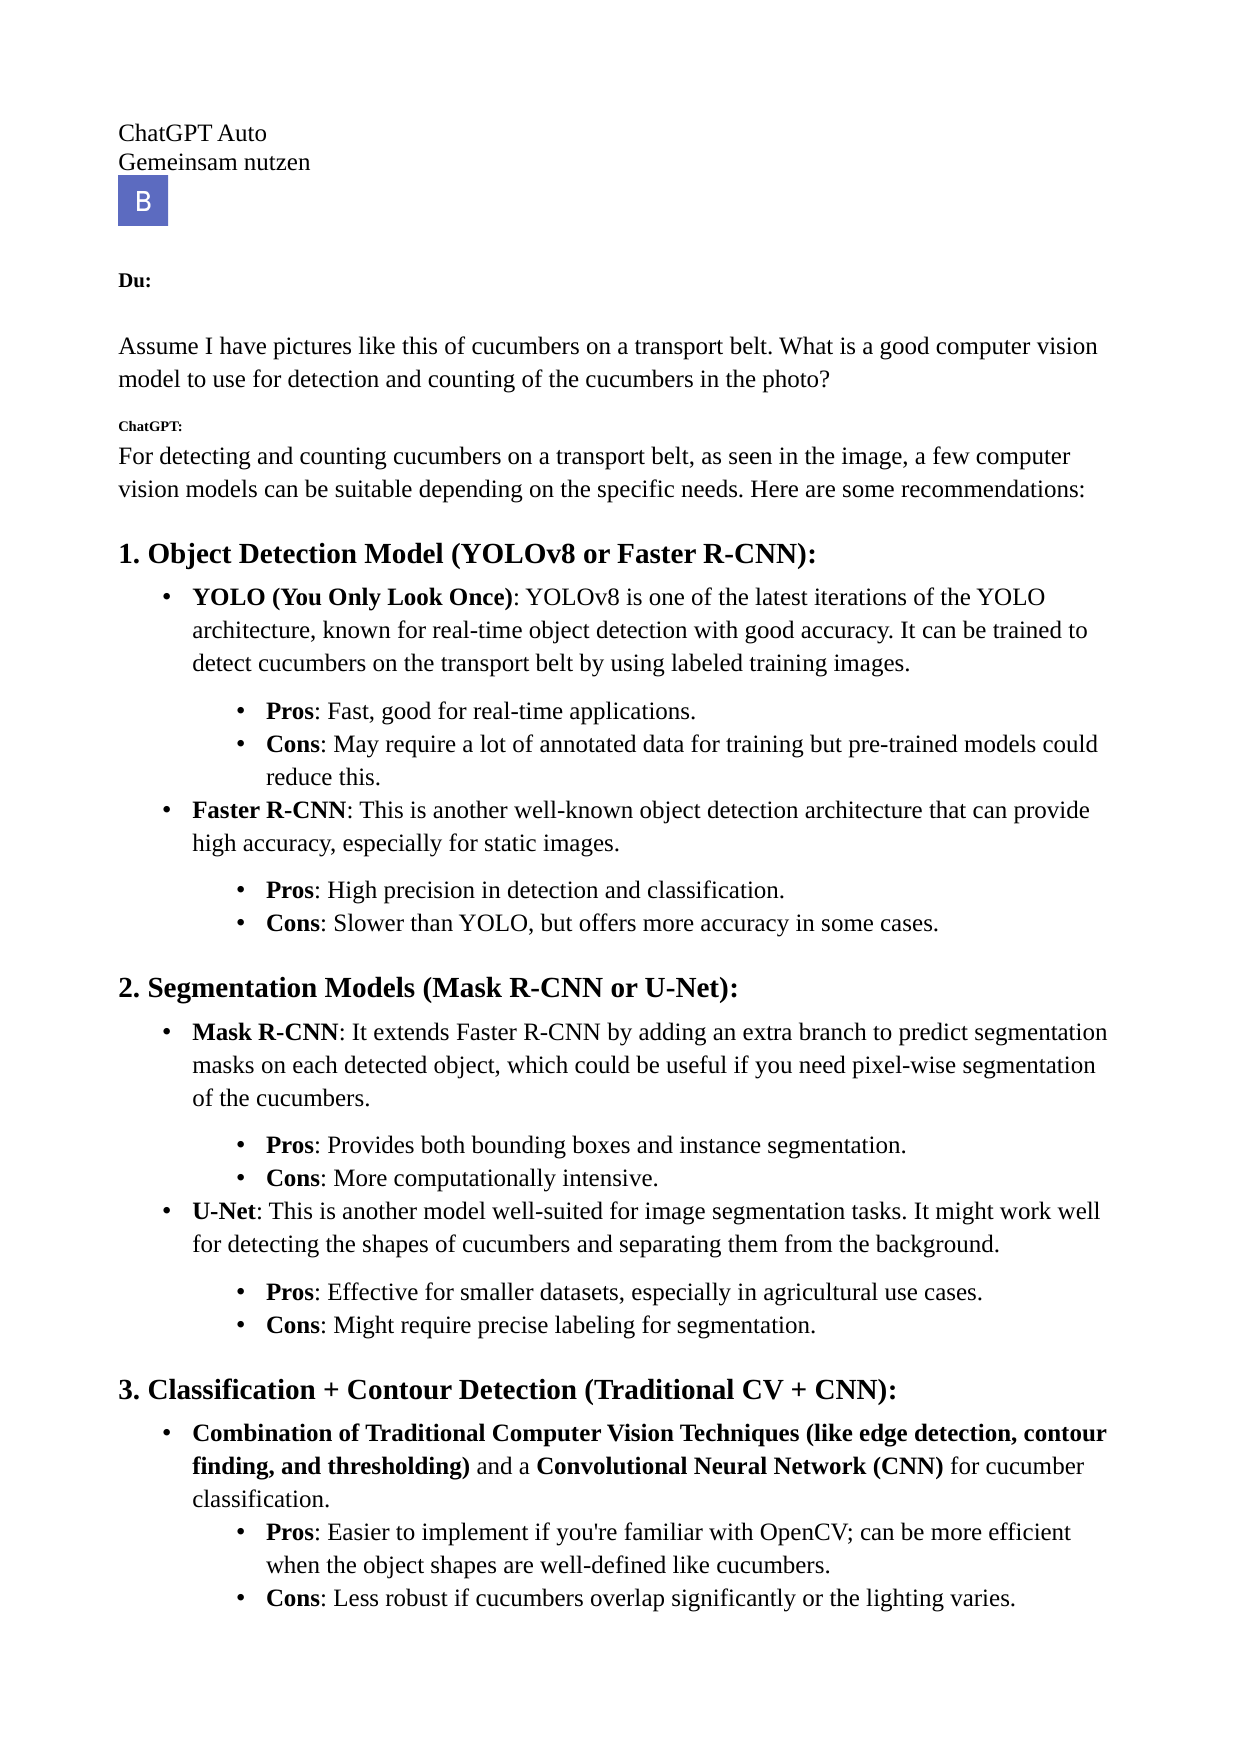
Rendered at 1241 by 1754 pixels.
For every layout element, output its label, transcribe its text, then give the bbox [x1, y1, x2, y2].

list Pros: Easier to implement if you're familiar with OpenCV; can be more efficient when the object shapes are well-defined like cucumbers. [236, 1517, 1122, 1579]
list Cons: Might require precise labeling for segmentation. [236, 1310, 1122, 1339]
text Gemeinsam nutzen [118, 147, 1122, 176]
list Pros: High precision in detection and classification. [236, 875, 1122, 904]
list Pros: Provides both bounding boxes and instance segmentation. [236, 1130, 1122, 1159]
picture [118, 175, 169, 226]
list Mask R-CNN: It extends Faster R-CNN by adding an extra branch to predict segmentation masks on each detected object, which could be useful if you need pixel-wise segmentation of the cucumbers. [162, 1017, 1122, 1111]
list Cons: Less robust if cucumbers overlap significantly or the lighting varies. [236, 1583, 1122, 1612]
text Assume I have pictures like this of cucumbers on a transport belt. What is a good computer vision model to use for detection and counting of the cucumbers in the photo? [118, 331, 1122, 393]
list Pros: Fast, good for real-time applications. [236, 696, 1122, 724]
list Combination of Traditional Computer Vision Techniques (like edge detection, contour finding, and thresholding) and a Convolutional Neural Network (CNN) for cucumber classification. [162, 1418, 1122, 1513]
list Pros: Effective for smaller datasets, especially in agricultural use cases. [236, 1277, 1122, 1306]
subtitle ChatGPT: [118, 418, 1122, 434]
list Cons: More computationally intensive. [236, 1163, 1122, 1192]
text For detecting and counting cucumbers on a transport belt, as seen in the image, a few computer vision models can be suitable depending on the specific needs. Here are some recommendations: [118, 441, 1122, 503]
subtitle Du: [118, 268, 1122, 292]
subtitle 3. Classification + Contour Detection (Traditional CV + CNN): [118, 1372, 1122, 1406]
subtitle 1. Object Detection Model (YOLOv8 or Faster R-CNN): [118, 536, 1122, 569]
list Faster R-CNN: This is another well-known object detection architecture that can provide high accuracy, especially for static images. [162, 795, 1122, 857]
list Cons: May require a lot of annotated data for training but pre-trained models could reduce this. [236, 729, 1122, 791]
list YOLO (You Only Look Once): YOLOv8 is one of the latest iterations of the YOLO architecture, known for real-time object detection with good accuracy. It can be trained to detect cucumbers on the transport belt by using labeled training images. [162, 582, 1122, 677]
list U-Net: This is another model well-suited for image segmentation tasks. It might work well for detecting the shapes of cucumbers and separating them from the background. [162, 1196, 1122, 1258]
text ChatGPT Auto [118, 118, 1122, 147]
list Cons: Slower than YOLO, but offers more accuracy in some cases. [236, 908, 1122, 937]
subtitle 2. Segmentation Models (Mask R-CNN or U-Net): [118, 971, 1122, 1004]
